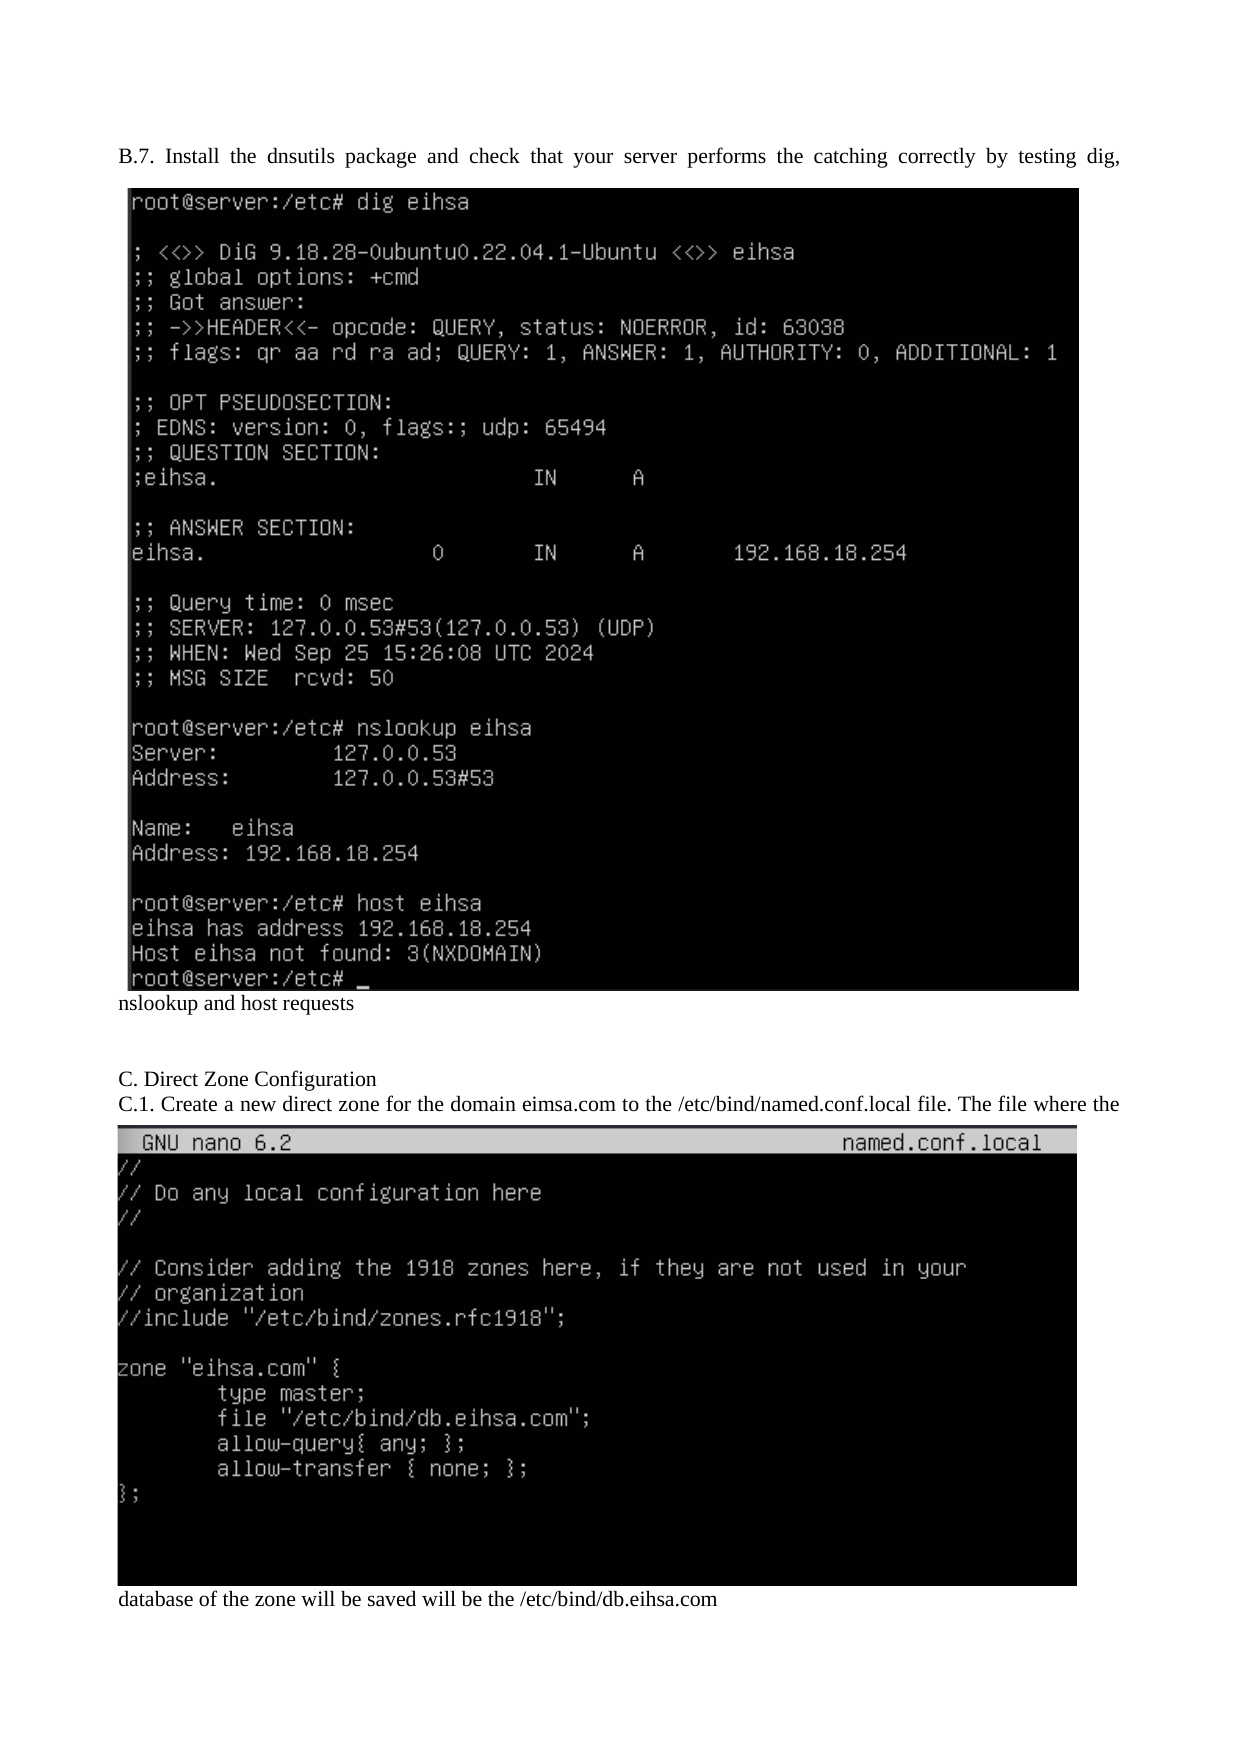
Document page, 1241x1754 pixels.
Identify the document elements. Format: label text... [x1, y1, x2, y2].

text C. Direct Zone Configuration [118, 1066, 1122, 1091]
picture [117, 1125, 1077, 1586]
text C.1. Create a new direct zone for the domain eimsa.com to the /etc/bind/named.conf.local file. The file where the database of the zone will be saved will be the /etc/bind/db.eihsa.com [118, 1091, 1122, 1611]
text B.7. Install the dnsutils package and check that your server performs the catching correctly by testing dig, nslookup and host requests [118, 143, 1122, 1015]
picture [127, 188, 1079, 991]
